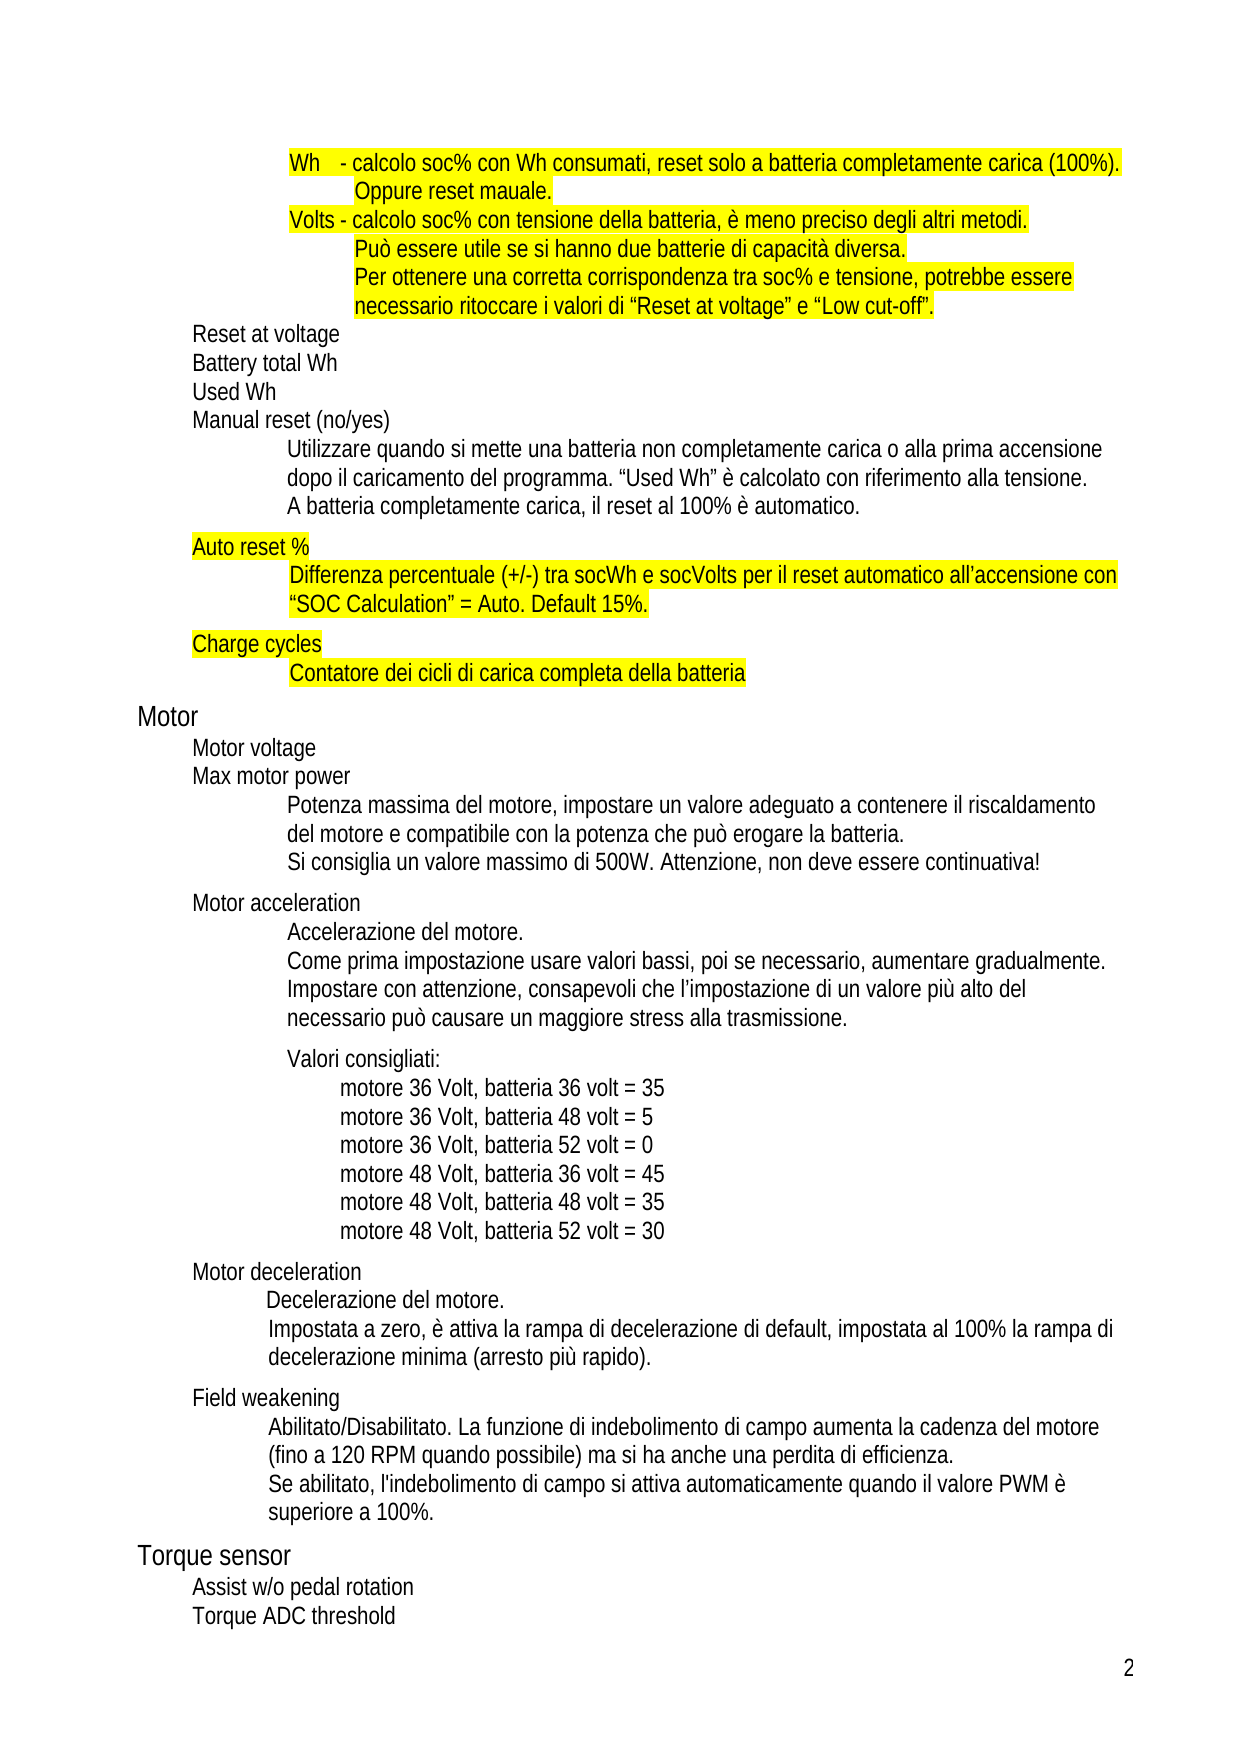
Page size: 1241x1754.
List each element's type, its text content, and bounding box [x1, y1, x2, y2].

text Contatore dei cicli di carica completa della batteria [289, 658, 1122, 687]
text Torque sensor [137, 1538, 1122, 1572]
text Differenza percentuale (+/-) tra socWh e socVolts per il reset automatico all’accensione con “SOC Calculation” = Auto. Default 15%. [289, 560, 1122, 618]
text Accelerazione del motore. [287, 917, 1122, 946]
text Motor voltage [137, 733, 1122, 761]
text motore 48 Volt, batteria 52 volt = 30 [287, 1216, 1122, 1245]
text Come prima impostazione usare valori bassi, poi se necessario, aumentare gradualmente. [287, 946, 1122, 974]
text Se abilitato, l'indebolimento di campo si attiva automaticamente quando il valore PWM è superiore a 100%. [268, 1469, 1122, 1526]
text A batteria completamente carica, il reset al 100% è automatico. [287, 491, 1122, 520]
text Impostare con attenzione, consapevoli che l’impostazione di un valore più alto del necessario può causare un maggiore stress alla trasmissione. [287, 974, 1122, 1032]
text Battery total Wh [137, 348, 1122, 377]
text Max motor power [137, 761, 1122, 790]
text Field weakening [118, 1383, 1122, 1411]
text Motor deceleration [137, 1256, 1122, 1285]
text motore 36 Volt, batteria 48 volt = 5 [287, 1101, 1122, 1130]
text Reset at voltage [137, 319, 1122, 348]
text Può essere utile se si hanno due batterie di capacità diversa. [354, 233, 1122, 262]
text Auto reset % [118, 532, 1122, 560]
text motore 36 Volt, batteria 36 volt = 35 [287, 1073, 1122, 1101]
text Si consiglia un valore massimo di 500W. Attenzione, non deve essere continuativa! [287, 847, 1122, 876]
text Used Wh [137, 377, 1122, 405]
text Oppure reset mauale. [354, 176, 1122, 205]
text Charge cycles [118, 629, 1122, 658]
text Valori consigliati: [287, 1044, 1122, 1073]
text Potenza massima del motore, impostare un valore adeguato a contenere il riscaldamento del motore e compatibile con la potenza che può erogare la batteria. [287, 790, 1122, 847]
text Motor acceleration [137, 888, 1122, 917]
text Wh - calcolo soc% con Wh consumati, reset solo a batteria completamente carica (100%). [289, 148, 1122, 176]
text Per ottenere una corretta corrispondenza tra soc% e tensione, potrebbe essere necessario ritoccare i valori di “Reset at voltage” e “Low cut-off”. [354, 262, 1122, 319]
text Decelerazione del motore. [211, 1285, 1122, 1314]
text Abilitato/Disabilitato. La funzione di indebolimento di campo aumenta la cadenza del motore (fino a 120 RPM quando possibile) ma si ha anche una perdita di efficienza. [268, 1411, 1122, 1469]
text Manual reset (no/yes) [137, 405, 1122, 434]
text motore 48 Volt, batteria 36 volt = 45 [287, 1159, 1122, 1187]
text Impostata a zero, è attiva la rampa di decelerazione di default, impostata al 100% la rampa di decelerazione minima (arresto più rapido). [268, 1314, 1122, 1371]
text Torque ADC threshold [118, 1601, 1122, 1629]
text Assist w/o pedal rotation [137, 1572, 1122, 1601]
text Utilizzare quando si mette una batteria non completamente carica o alla prima accensione dopo il caricamento del programma. “Used Wh” è calcolato con riferimento alla tensione. [287, 434, 1122, 491]
text Motor [137, 699, 1122, 733]
text motore 48 Volt, batteria 48 volt = 35 [287, 1187, 1122, 1216]
text motore 36 Volt, batteria 52 volt = 0 [287, 1130, 1122, 1159]
text Volts - calcolo soc% con tensione della batteria, è meno preciso degli altri metodi. [289, 205, 1122, 233]
